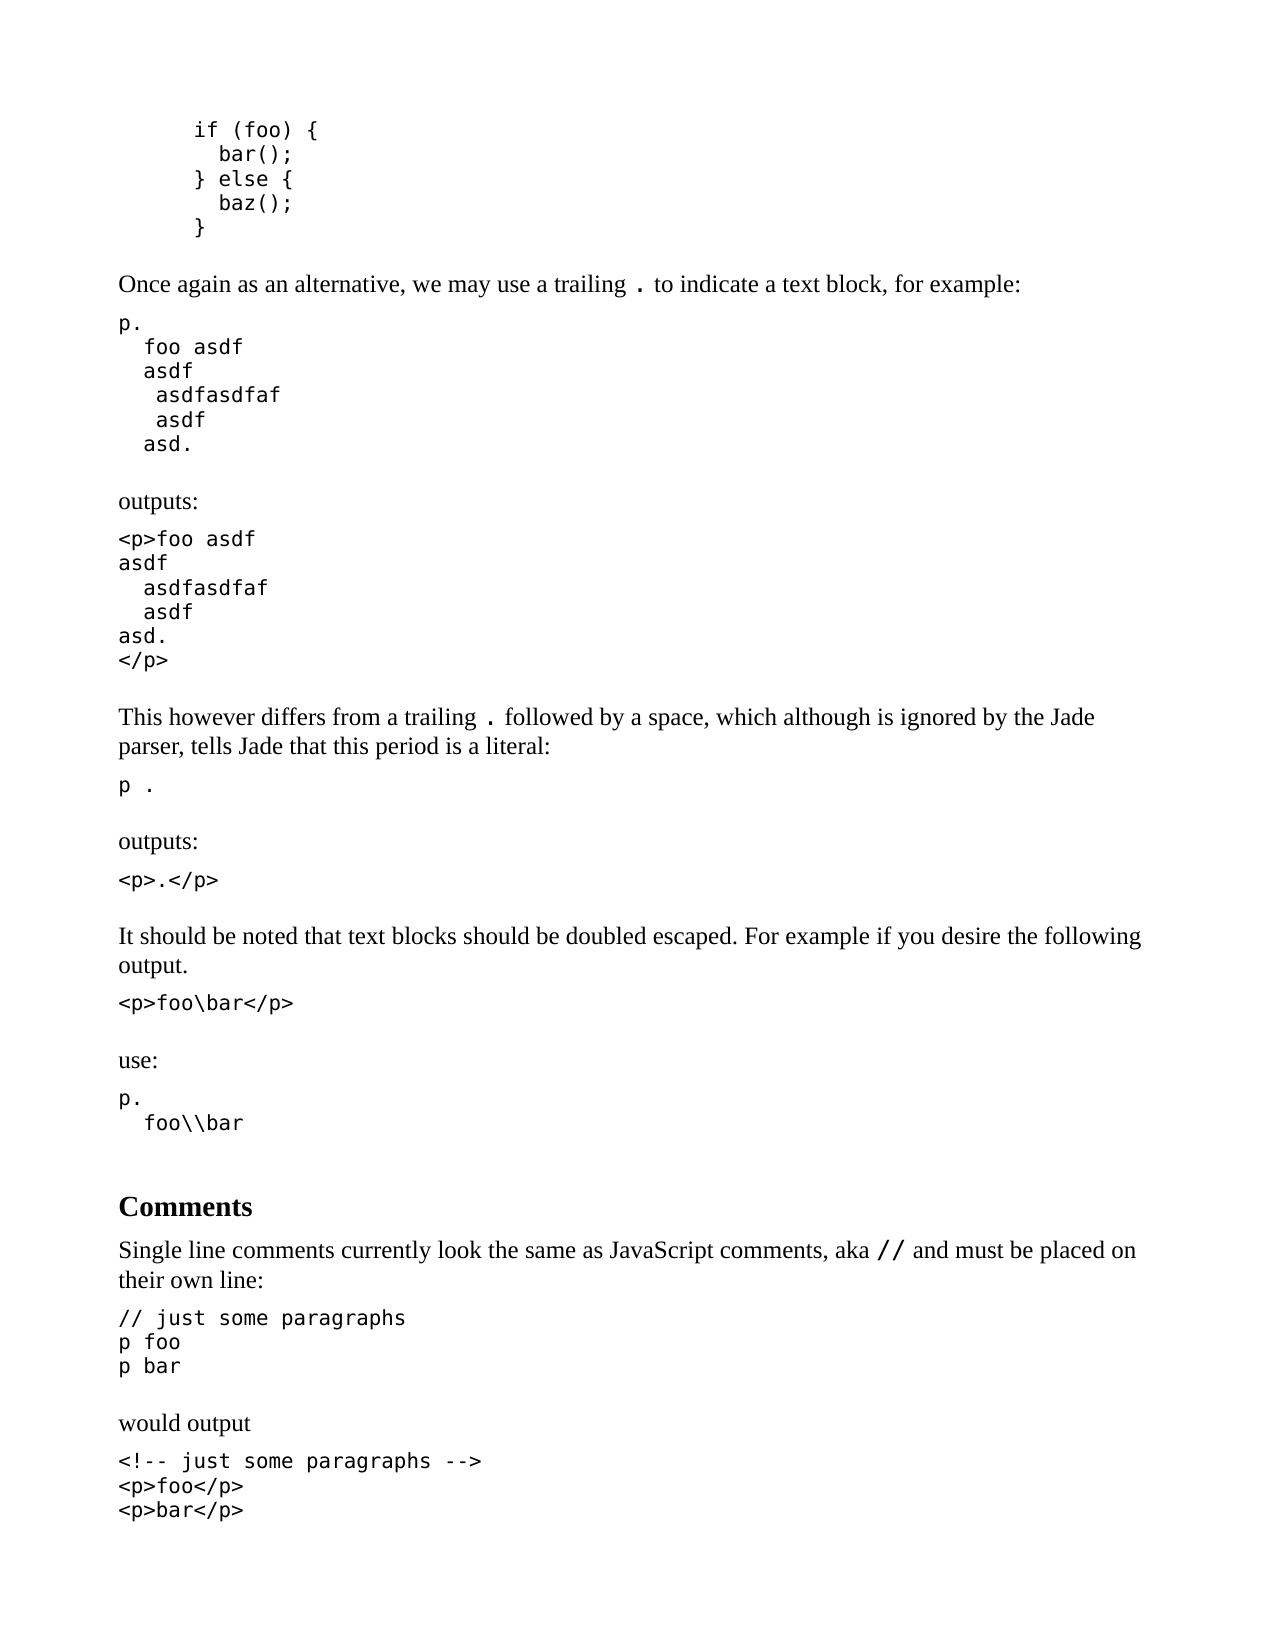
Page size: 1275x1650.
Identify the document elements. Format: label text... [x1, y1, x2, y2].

text foo asdf [118, 335, 1157, 359]
text // just some paragraphs [118, 1306, 1157, 1330]
text use: [118, 1045, 1157, 1074]
subtitle Comments [118, 1189, 1157, 1223]
text } else { [118, 167, 1157, 191]
text if (foo) { [118, 118, 1157, 142]
text asdf [118, 551, 1157, 576]
text asd. [118, 624, 1157, 648]
text Single line comments currently look the same as JavaScript comments, aka // and must be placed on their own line: [118, 1236, 1157, 1293]
text p . [118, 773, 1157, 797]
text bar(); [118, 142, 1157, 167]
text <p>foo\bar</p> [118, 991, 1157, 1016]
text asdf [118, 359, 1157, 383]
text asdfasdfaf [118, 576, 1157, 600]
text asdf [118, 408, 1157, 432]
text <!-- just some paragraphs --> [118, 1449, 1157, 1474]
text <p>bar</p> [118, 1498, 1157, 1522]
text Once again as an alternative, we may use a trailing . to indicate a text block, for example: [118, 269, 1157, 298]
text <p>foo</p> [118, 1474, 1157, 1498]
text It should be noted that text blocks should be doubled escaped. For example if you desire the following output. [118, 921, 1157, 979]
text This however differs from a trailing . followed by a space, which although is ignored by the Jade parser, tells Jade that this period is a literal: [118, 702, 1157, 760]
text <p>.</p> [118, 868, 1157, 892]
text </p> [118, 648, 1157, 673]
text p. [118, 311, 1157, 335]
text p bar [118, 1354, 1157, 1379]
text outputs: [118, 486, 1157, 514]
text } [118, 215, 1157, 239]
text asdf [118, 600, 1157, 624]
text p. [118, 1086, 1157, 1111]
text foo\\bar [118, 1111, 1157, 1135]
text asdfasdfaf [118, 383, 1157, 408]
text would output [118, 1408, 1157, 1437]
text p foo [118, 1330, 1157, 1354]
text asd. [118, 432, 1157, 456]
text <p>foo asdf [118, 527, 1157, 551]
text baz(); [118, 191, 1157, 215]
text outputs: [118, 826, 1157, 855]
